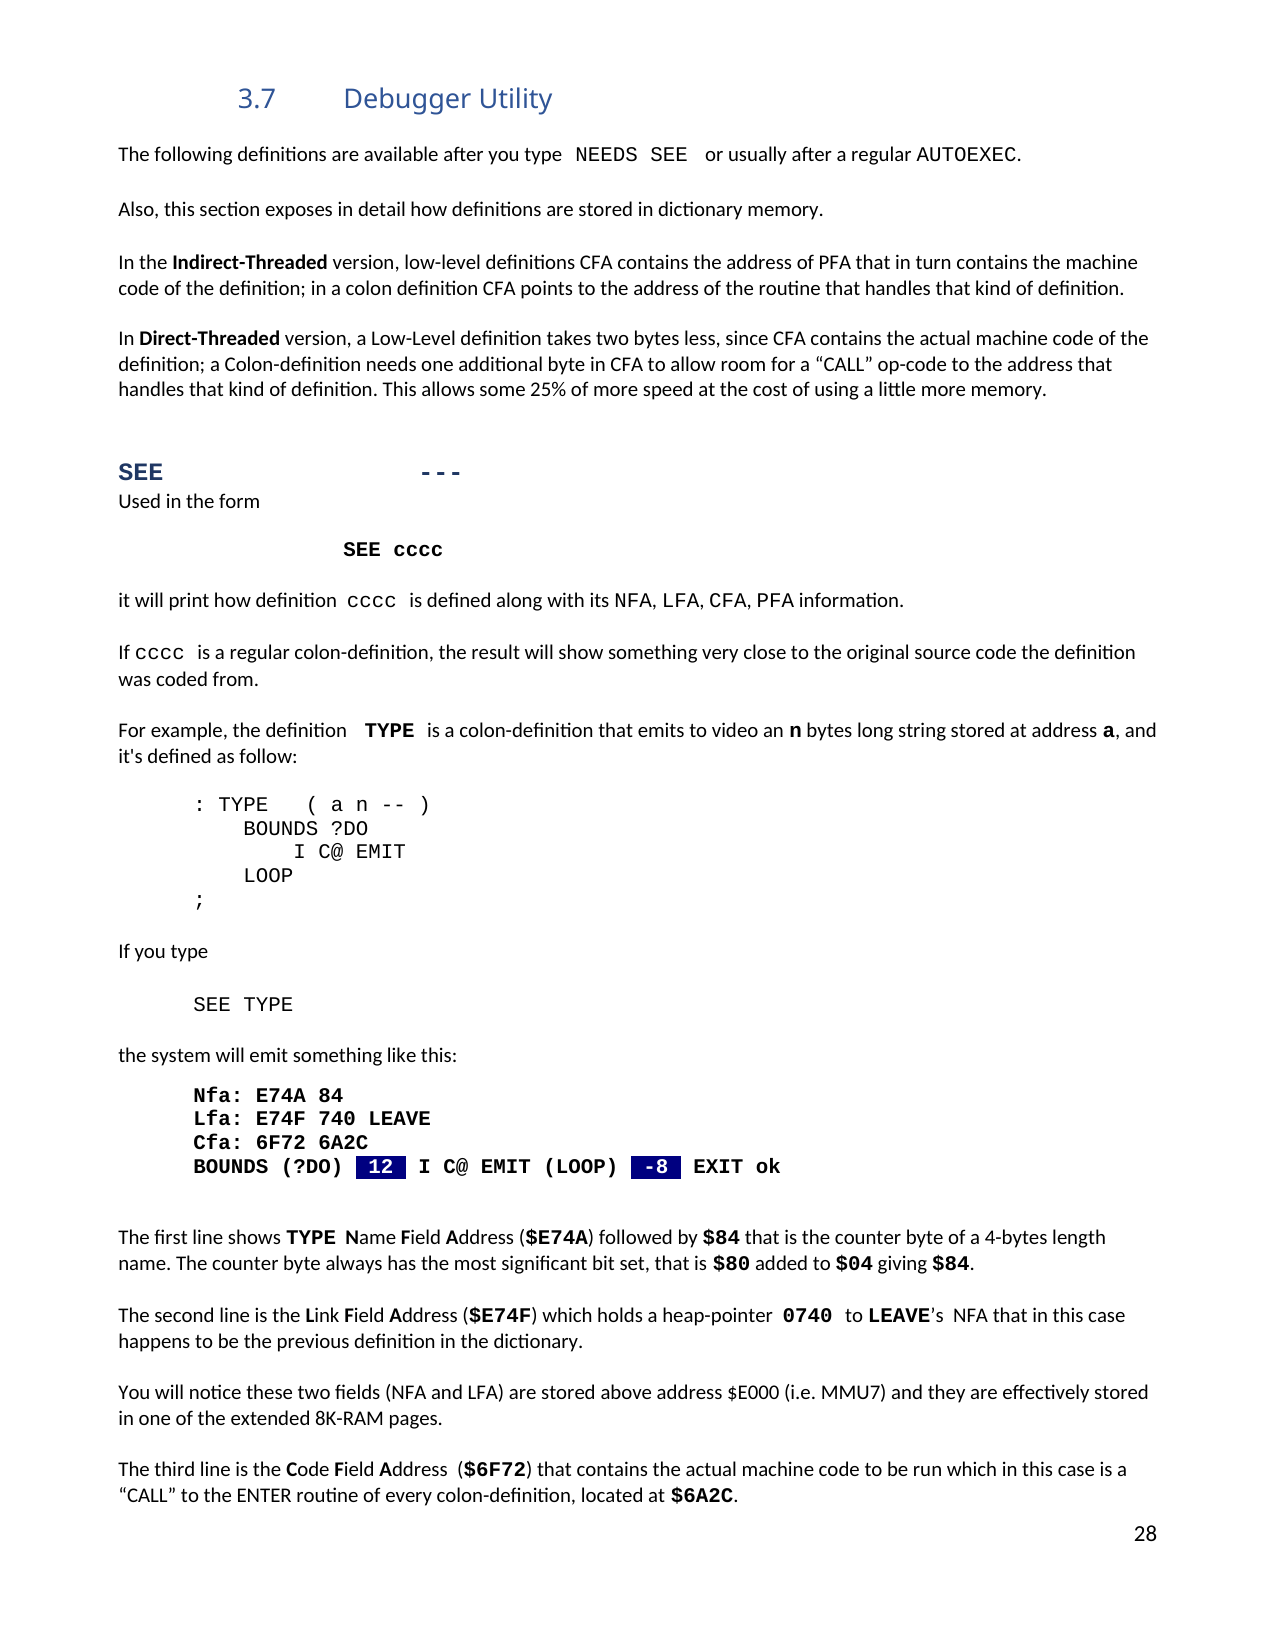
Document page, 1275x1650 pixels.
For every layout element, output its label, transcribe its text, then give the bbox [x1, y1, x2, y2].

text The first line shows TYPE Name Field Address ($E74A) followed by $84 that is the counter byte of a 4-bytes length name. The counter byte always has the most significant bit set, that is $80 added to $04 giving $84. [118, 1224, 1157, 1277]
subtitle Debugger Utility [231, 79, 1157, 116]
text Nfa: E74A 84 Lfa: E74F 740 LEAVE Cfa: 6F72 6A2C BOUNDS (?DO) 12 I C@ EMIT (LOOP) -8 EXIT ok [193, 1085, 1157, 1179]
text LOOP [193, 865, 1157, 889]
text The following definitions are available after you type NEEDS SEE or usually after a regular AUTOEXEC. [118, 116, 1157, 168]
text You will notice these two fields (NFA and LFA) are stored above address $E000 (i.e. MMU7) and they are effectively stored in one of the extended 8K-RAM pages. [118, 1379, 1157, 1430]
text it will print how definition cccc is defined along with its NFA, LFA, CFA, PFA information. [118, 562, 1157, 614]
text The second line is the Link Field Address ($E74F) which holds a heap-pointer 0740 to LEAVE’s NFA that in this case happens to be the previous definition in the dictionary. [118, 1302, 1157, 1354]
text BOUNDS ?DO [193, 818, 1157, 841]
text SEE TYPE [118, 989, 1157, 1017]
text Also, this section exposes in detail how definitions are stored in dictionary memory. [118, 196, 1157, 249]
text the system will emit something like this: [118, 1043, 1157, 1068]
text For example, the definition TYPE is a colon-definition that emits to video an n bytes long string stored at address a, and it's defined as follow: [118, 717, 1157, 769]
text Used in the form [118, 488, 1157, 539]
text SEE cccc [118, 539, 1157, 562]
text If cccc is a regular colon-definition, the result will show something very close to the original source code the definition was coded from. [118, 639, 1157, 691]
subtitle SEE --- [118, 459, 1157, 488]
text I C@ EMIT [193, 841, 1157, 865]
text ; [193, 889, 1157, 912]
text The third line is the Code Field Address ($6F72) that contains the actual machine code to be run which in this case is a “CALL” to the ENTER routine of every colon-definition, located at $6A2C. [118, 1456, 1157, 1509]
text In the Indirect-Threaded version, low-level definitions CFA contains the address of PFA that in turn contains the machine code of the definition; in a colon definition CFA points to the address of the routine that handles that kind of definition. [118, 249, 1157, 300]
text In Direct-Threaded version, a Low-Level definition takes two bytes less, since CFA contains the actual machine code of the definition; a Colon-definition needs one additional byte in CFA to allow room for a “CALL” op-code to the address that handles that kind of definition. This allows some 25% of more speed at the cost of using a little more memory. [118, 326, 1157, 402]
text If you type [118, 938, 1157, 989]
text : TYPE ( a n -- ) [193, 794, 1157, 818]
